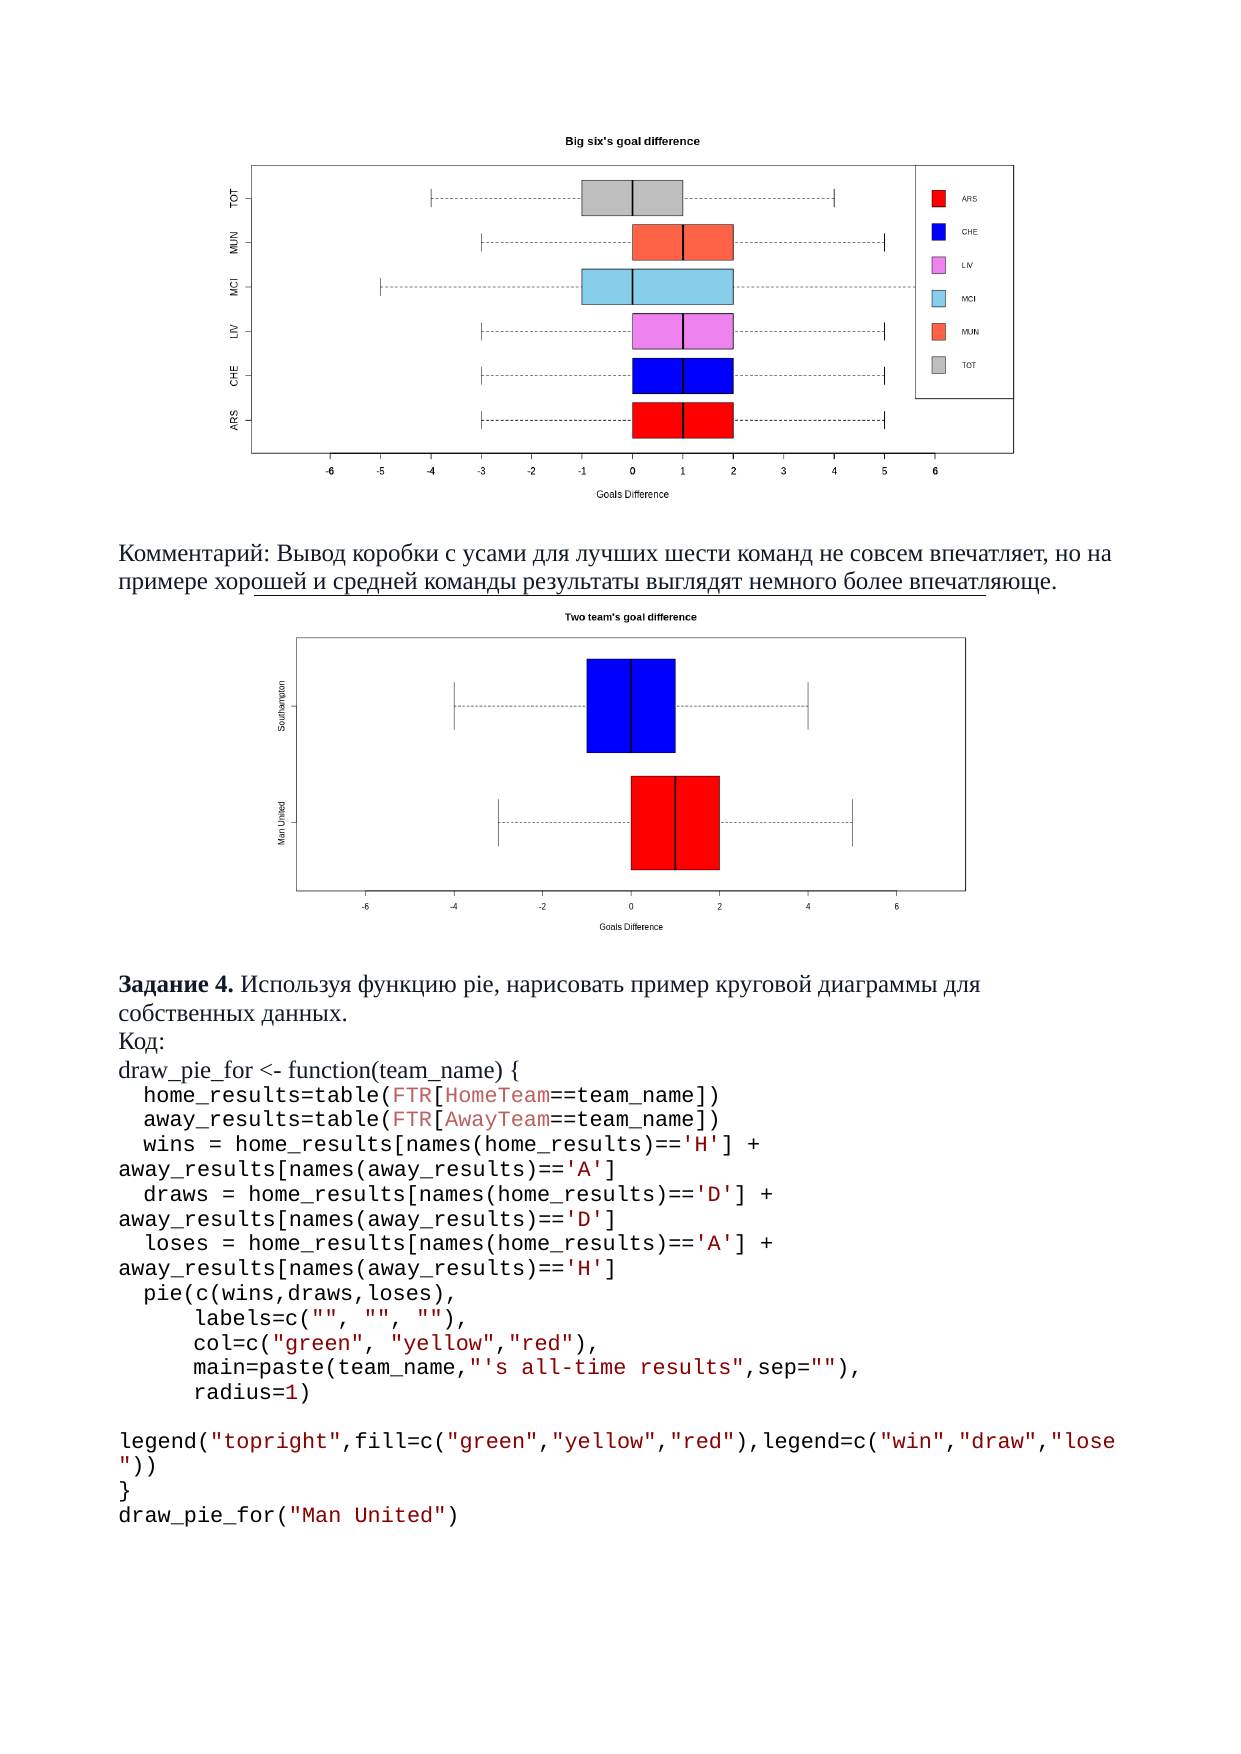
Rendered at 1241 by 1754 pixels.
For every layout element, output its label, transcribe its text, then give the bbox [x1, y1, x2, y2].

text Комментарий: Вывод коробки с усами для лучших шести команд не совсем впечатляет, но на примере хорошей и средней команды результаты выглядят немного более впечатляюще. [118, 538, 1122, 595]
text draw_pie_for <- function(team_name) { [118, 1055, 1122, 1084]
text loses = home_results[names(home_results)=='A'] + away_results[names(away_results)=='H'] [118, 1233, 1122, 1282]
text draws = home_results[names(home_results)=='D'] + away_results[names(away_results)=='D'] [118, 1183, 1122, 1233]
text away_results=table(FTR[AwayTeam==team_name]) [118, 1109, 1122, 1133]
text home_results=table(FTR[HomeTeam==team_name]) [118, 1084, 1122, 1109]
text col=c("green", "yellow","red"), [118, 1332, 1122, 1357]
text main=paste(team_name,"'s all-time results",sep=""), [118, 1357, 1122, 1381]
text radius=1) [118, 1381, 1122, 1406]
text } [118, 1479, 1122, 1504]
text legend("topright",fill=c("green","yellow","red"),legend=c("win","draw","lose")) [118, 1406, 1122, 1479]
text labels=c("", "", ""), [118, 1307, 1122, 1332]
text Задание 4. Используя функцию pie, нарисовать пример круговой диаграммы для собственных данных. [118, 969, 1122, 1026]
picture [203, 118, 1038, 509]
text wins = home_results[names(home_results)=='H'] + away_results[names(away_results)=='A'] [118, 1133, 1122, 1183]
text Код: [118, 1026, 1122, 1055]
picture [254, 595, 987, 942]
text draw_pie_for("Man United") [118, 1504, 1122, 1529]
text pie(c(wins,draws,loses), [118, 1282, 1122, 1307]
